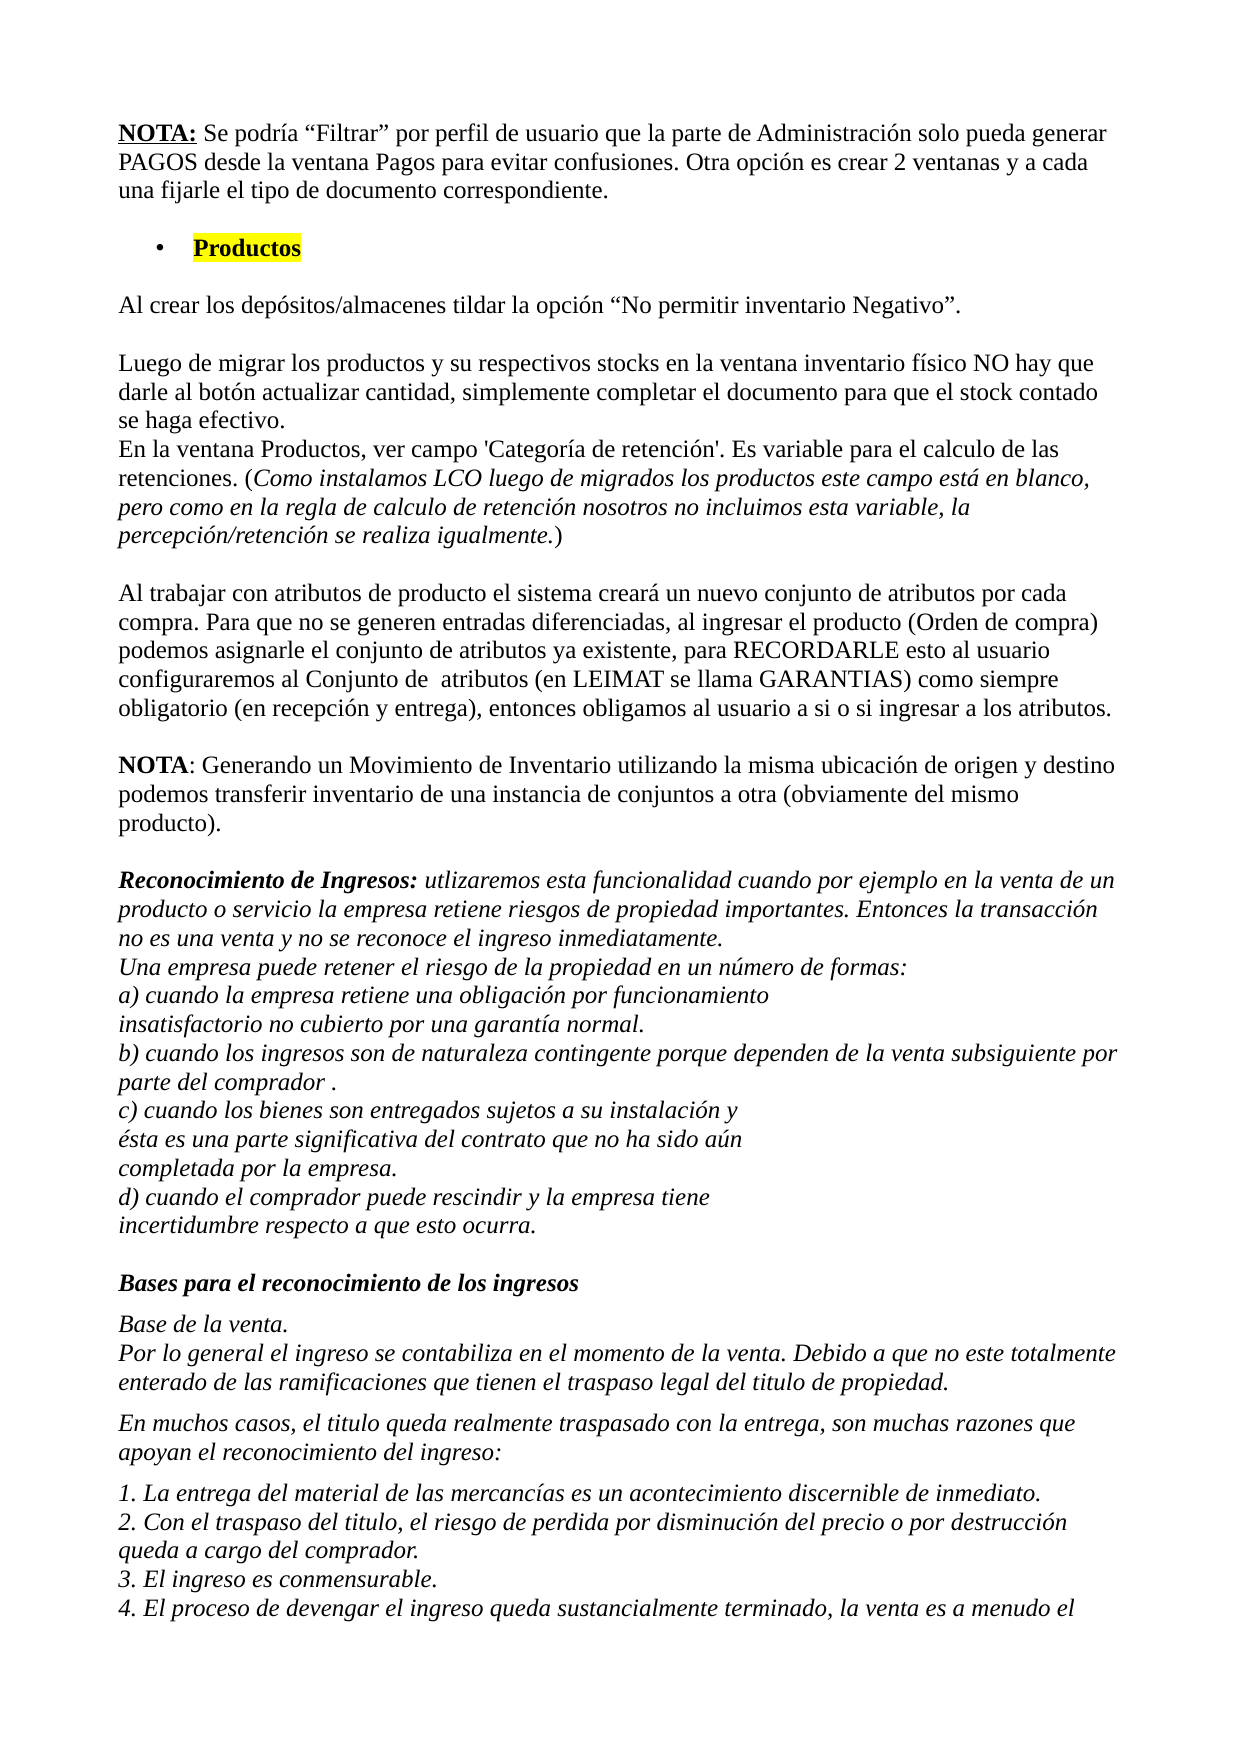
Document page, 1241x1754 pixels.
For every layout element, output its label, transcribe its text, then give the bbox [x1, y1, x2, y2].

text NOTA: Generando un Movimiento de Inventario utilizando la misma ubicación de origen y destino podemos transferir inventario de una instancia de conjuntos a otra (obviamente del mismo producto). [118, 751, 1122, 837]
text Luego de migrar los productos y su respectivos stocks en la ventana inventario físico NO hay que darle al botón actualizar cantidad, simplemente completar el documento para que el stock contado se haga efectivo. [118, 348, 1122, 434]
text Una empresa puede retener el riesgo de la propiedad en un número de formas: [118, 952, 1122, 981]
text Base de la venta. Por lo general el ingreso se contabiliza en el momento de la venta. Debido a que no este totalmente enterado de las ramificaciones que tienen el traspaso legal del titulo de propiedad. [118, 1309, 1122, 1396]
text ésta es una parte significativa del contrato que no ha sido aún [118, 1124, 1122, 1153]
text insatisfactorio no cubierto por una garantía normal. [118, 1009, 1122, 1038]
text Al crear los depósitos/almacenes tildar la opción “No permitir inventario Negativo”. [118, 291, 1122, 319]
text completada por la empresa. [118, 1153, 1122, 1182]
text 1. La entrega del material de las mercancías es un acontecimiento discernible de inmediato. 2. Con el traspaso del titulo, el riesgo de perdida por disminución del precio o por destrucción queda a cargo del comprador. 3. El ingreso es conmensurable. 4. El proceso de devengar el ingreso queda sustancialmente terminado, la venta es a menudo el [118, 1478, 1122, 1622]
text d) cuando el comprador puede rescindir y la empresa tiene [118, 1182, 1122, 1211]
text NOTA: Se podría “Filtrar” por perfil de usuario que la parte de Administración solo pueda generar PAGOS desde la ventana Pagos para evitar confusiones. Otra opción es crear 2 ventanas y a cada una fijarle el tipo de documento correspondiente. [118, 118, 1122, 204]
list Productos [156, 233, 1122, 262]
text En muchos casos, el titulo queda realmente traspasado con la entrega, son muchas razones que apoyan el reconocimiento del ingreso: [118, 1408, 1122, 1466]
text Bases para el reconocimiento de los ingresos [118, 1268, 1122, 1297]
text Al trabajar con atributos de producto el sistema creará un nuevo conjunto de atributos por cada compra. Para que no se generen entradas diferenciadas, al ingresar el producto (Orden de compra) podemos asignarle el conjunto de atributos ya existente, para RECORDARLE esto al usuario configuraremos al Conjunto de atributos (en LEIMAT se llama GARANTIAS) como siempre obligatorio (en recepción y entrega), entonces obligamos al usuario a si o si ingresar a los atributos. [118, 578, 1122, 722]
text c) cuando los bienes son entregados sujetos a su instalación y [118, 1096, 1122, 1124]
text Reconocimiento de Ingresos: utlizaremos esta funcionalidad cuando por ejemplo en la venta de un producto o servicio la empresa retiene riesgos de propiedad importantes. Entonces la transacción no es una venta y no se reconoce el ingreso inmediatamente. [118, 866, 1122, 952]
text a) cuando la empresa retiene una obligación por funcionamiento [118, 981, 1122, 1009]
text En la ventana Productos, ver campo 'Categoría de retención'. Es variable para el calculo de las retenciones. (Como instalamos LCO luego de migrados los productos este campo está en blanco, pero como en la regla de calculo de retención nosotros no incluimos esta variable, la percepción/retención se realiza igualmente.) [118, 434, 1122, 549]
text incertidumbre respecto a que esto ocurra. [118, 1211, 1122, 1239]
text b) cuando los ingresos son de naturaleza contingente porque dependen de la venta subsiguiente por parte del comprador . [118, 1038, 1122, 1096]
